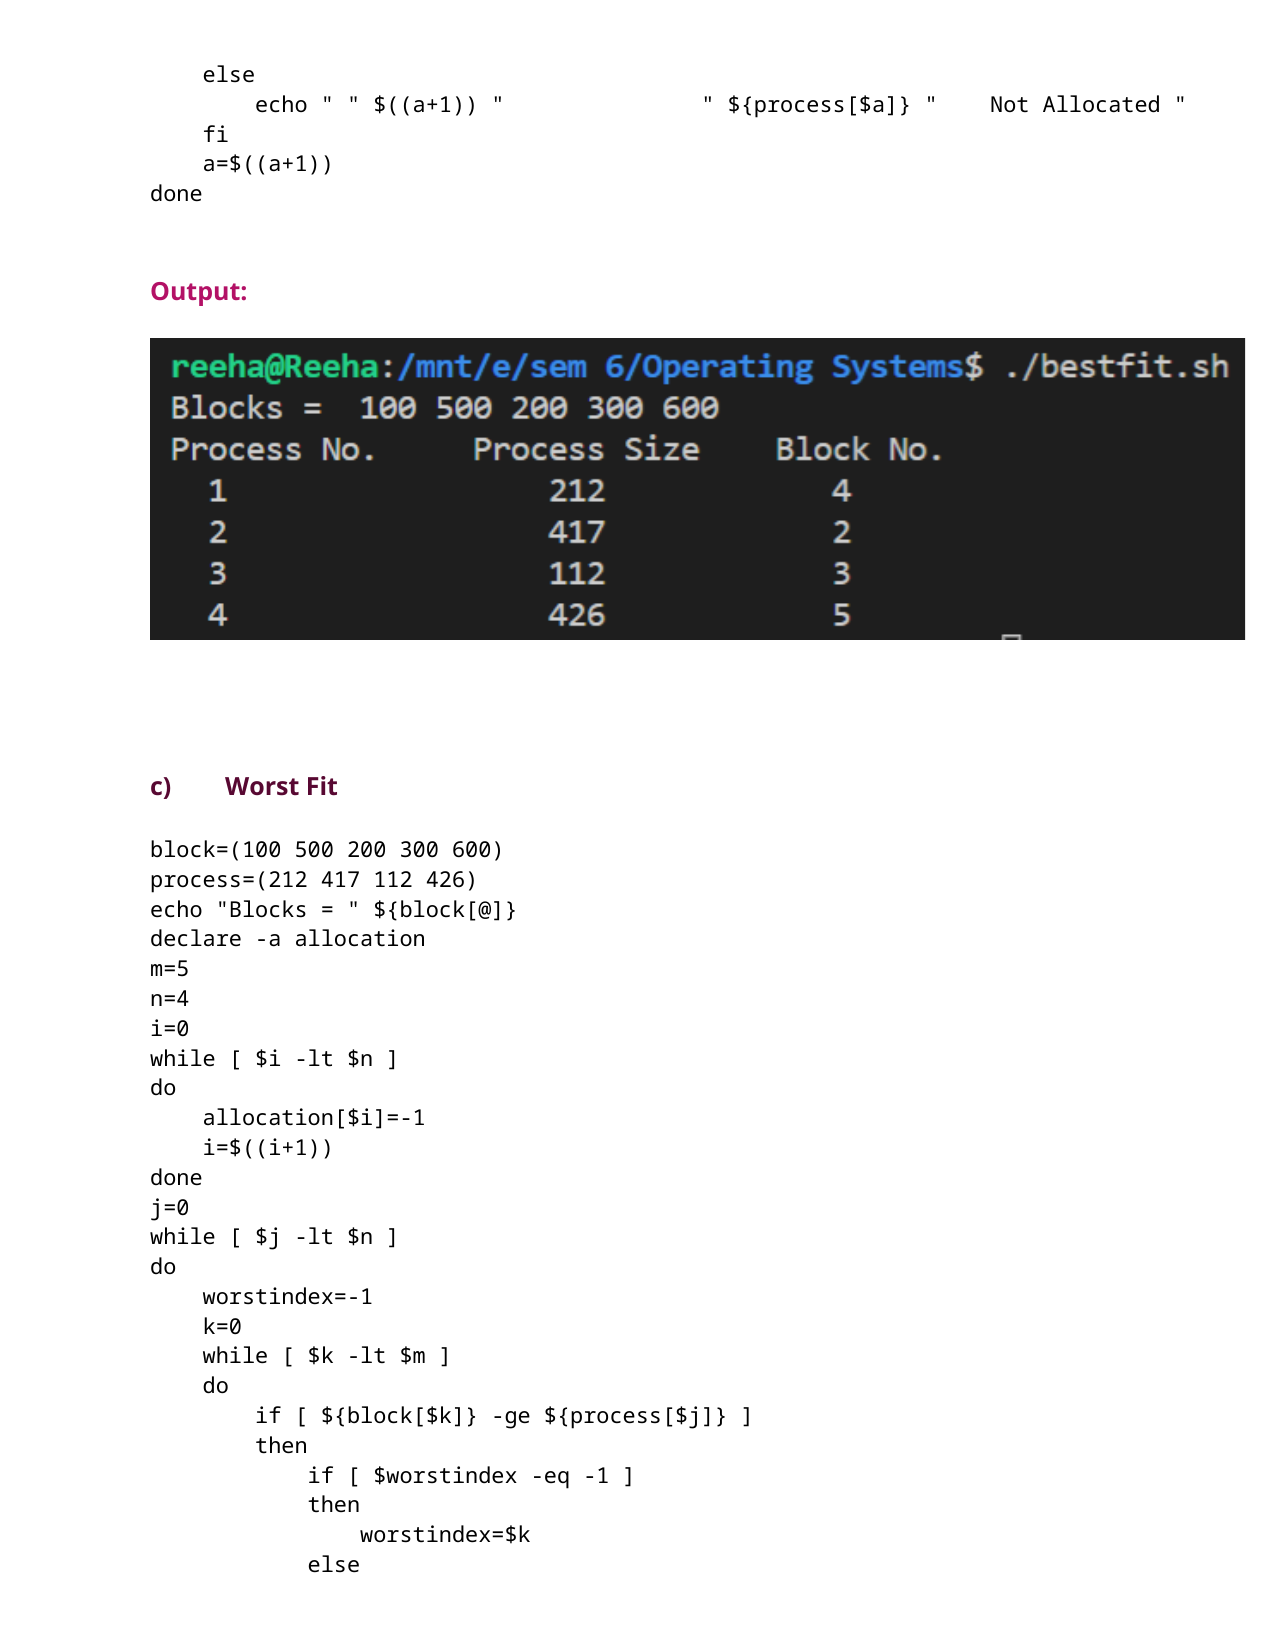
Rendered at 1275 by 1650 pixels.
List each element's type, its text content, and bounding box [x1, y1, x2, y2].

text else [150, 59, 1216, 89]
text done [150, 1162, 1216, 1192]
text then [150, 1430, 1216, 1460]
text m=5 [150, 953, 1216, 983]
subtitle Output: [150, 273, 1216, 307]
text if [ ${block[$k]} -ge ${process[$j]} ] [150, 1400, 1216, 1430]
text else [150, 1549, 1216, 1579]
text k=0 [150, 1311, 1216, 1341]
text block=(100 500 200 300 600) [150, 834, 1216, 864]
text if [ $worstindex -eq -1 ] [150, 1460, 1216, 1489]
text i=0 [150, 1013, 1216, 1043]
text while [ $i -lt $n ] [150, 1043, 1216, 1072]
subtitle Worst Fit [150, 768, 1216, 802]
text a=$((a+1)) [150, 148, 1216, 178]
text done [150, 178, 1216, 208]
text do [150, 1251, 1216, 1281]
text allocation[$i]=-1 [150, 1102, 1216, 1132]
text fi [150, 119, 1216, 148]
text echo " " $((a+1)) " " ${process[$a]} " Not Allocated " [150, 89, 1216, 119]
text while [ $k -lt $m ] [150, 1341, 1216, 1370]
text do [150, 1370, 1216, 1400]
text then [150, 1489, 1216, 1519]
text worstindex=-1 [150, 1281, 1216, 1311]
text i=$((i+1)) [150, 1132, 1216, 1162]
text while [ $j -lt $n ] [150, 1221, 1216, 1251]
text do [150, 1072, 1216, 1102]
text j=0 [150, 1192, 1216, 1221]
text echo "Blocks = " ${block[@]} [150, 894, 1216, 923]
text n=4 [150, 983, 1216, 1013]
text worstindex=$k [150, 1519, 1216, 1549]
text process=(212 417 112 426) [150, 864, 1216, 894]
text declare -a allocation [150, 923, 1216, 953]
